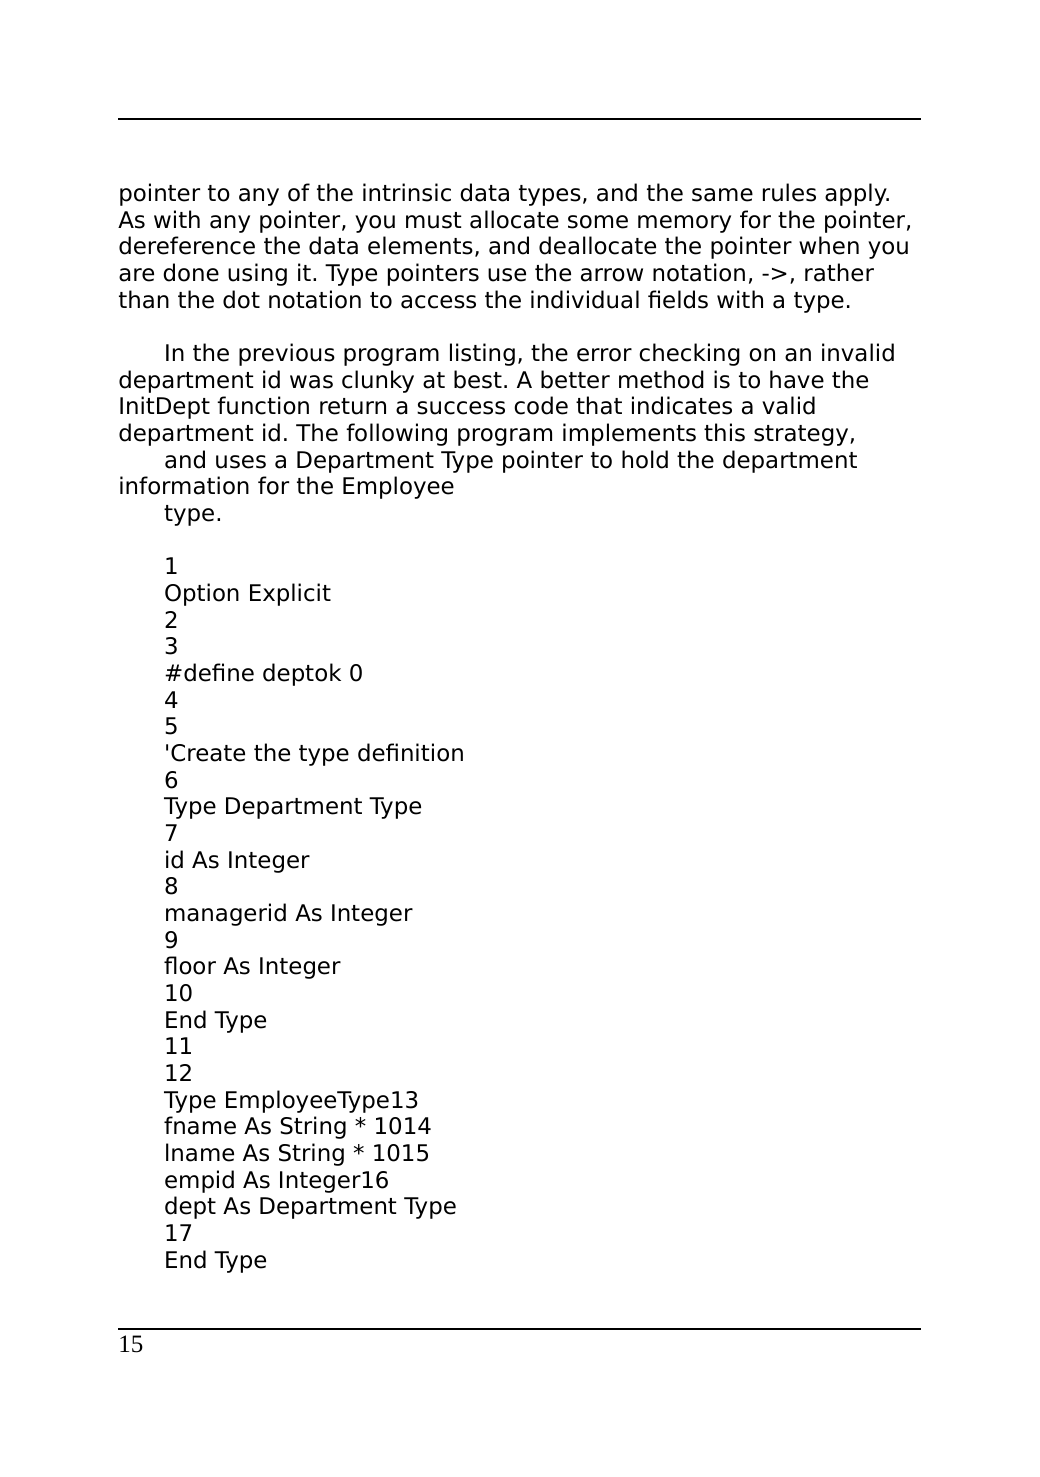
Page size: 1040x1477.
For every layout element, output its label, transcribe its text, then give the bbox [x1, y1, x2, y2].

text 2 [118, 607, 921, 633]
text pointer to any of the intrinsic data types, and the same rules apply. As with any pointer, you must allocate some memory for the pointer, dereference the data elements, and deallocate the pointer when you are done using it. Type pointers use the arrow notation, ->, rather than the dot notation to access the individual fields with a type. [118, 180, 921, 313]
text id As Integer [118, 847, 921, 873]
text dept As Department Type [118, 1193, 921, 1220]
text 1 [118, 553, 921, 580]
text 12 [118, 1060, 921, 1087]
text lname As String * 1015 [118, 1140, 921, 1167]
text floor As Integer [118, 953, 921, 980]
text and uses a Department Type pointer to hold the department information for the Employee [118, 447, 921, 500]
text 'Create the type definition [118, 740, 921, 767]
text End Type [118, 1007, 921, 1033]
text type. [118, 500, 921, 527]
text 5 [118, 713, 921, 740]
text empid As Integer16 [118, 1167, 921, 1193]
text End Type [118, 1247, 921, 1273]
text 6 [118, 767, 921, 793]
text Type EmployeeType13 [118, 1087, 921, 1113]
text fname As String * 1014 [118, 1113, 921, 1140]
text 17 [118, 1220, 921, 1247]
text managerid As Integer [118, 900, 921, 927]
text Option Explicit [118, 580, 921, 607]
text 9 [118, 927, 921, 953]
text 10 [118, 980, 921, 1007]
text 8 [118, 873, 921, 900]
text 11 [118, 1033, 921, 1060]
text In the previous program listing, the error checking on an invalid department id was clunky at best. A better method is to have the InitDept function return a success code that indicates a valid department id. The following program implements this strategy, [118, 340, 921, 447]
text 3 [118, 633, 921, 660]
text Type Department Type [118, 793, 921, 820]
text #define deptok 0 [118, 660, 921, 687]
text 7 [118, 820, 921, 847]
text 4 [118, 687, 921, 713]
